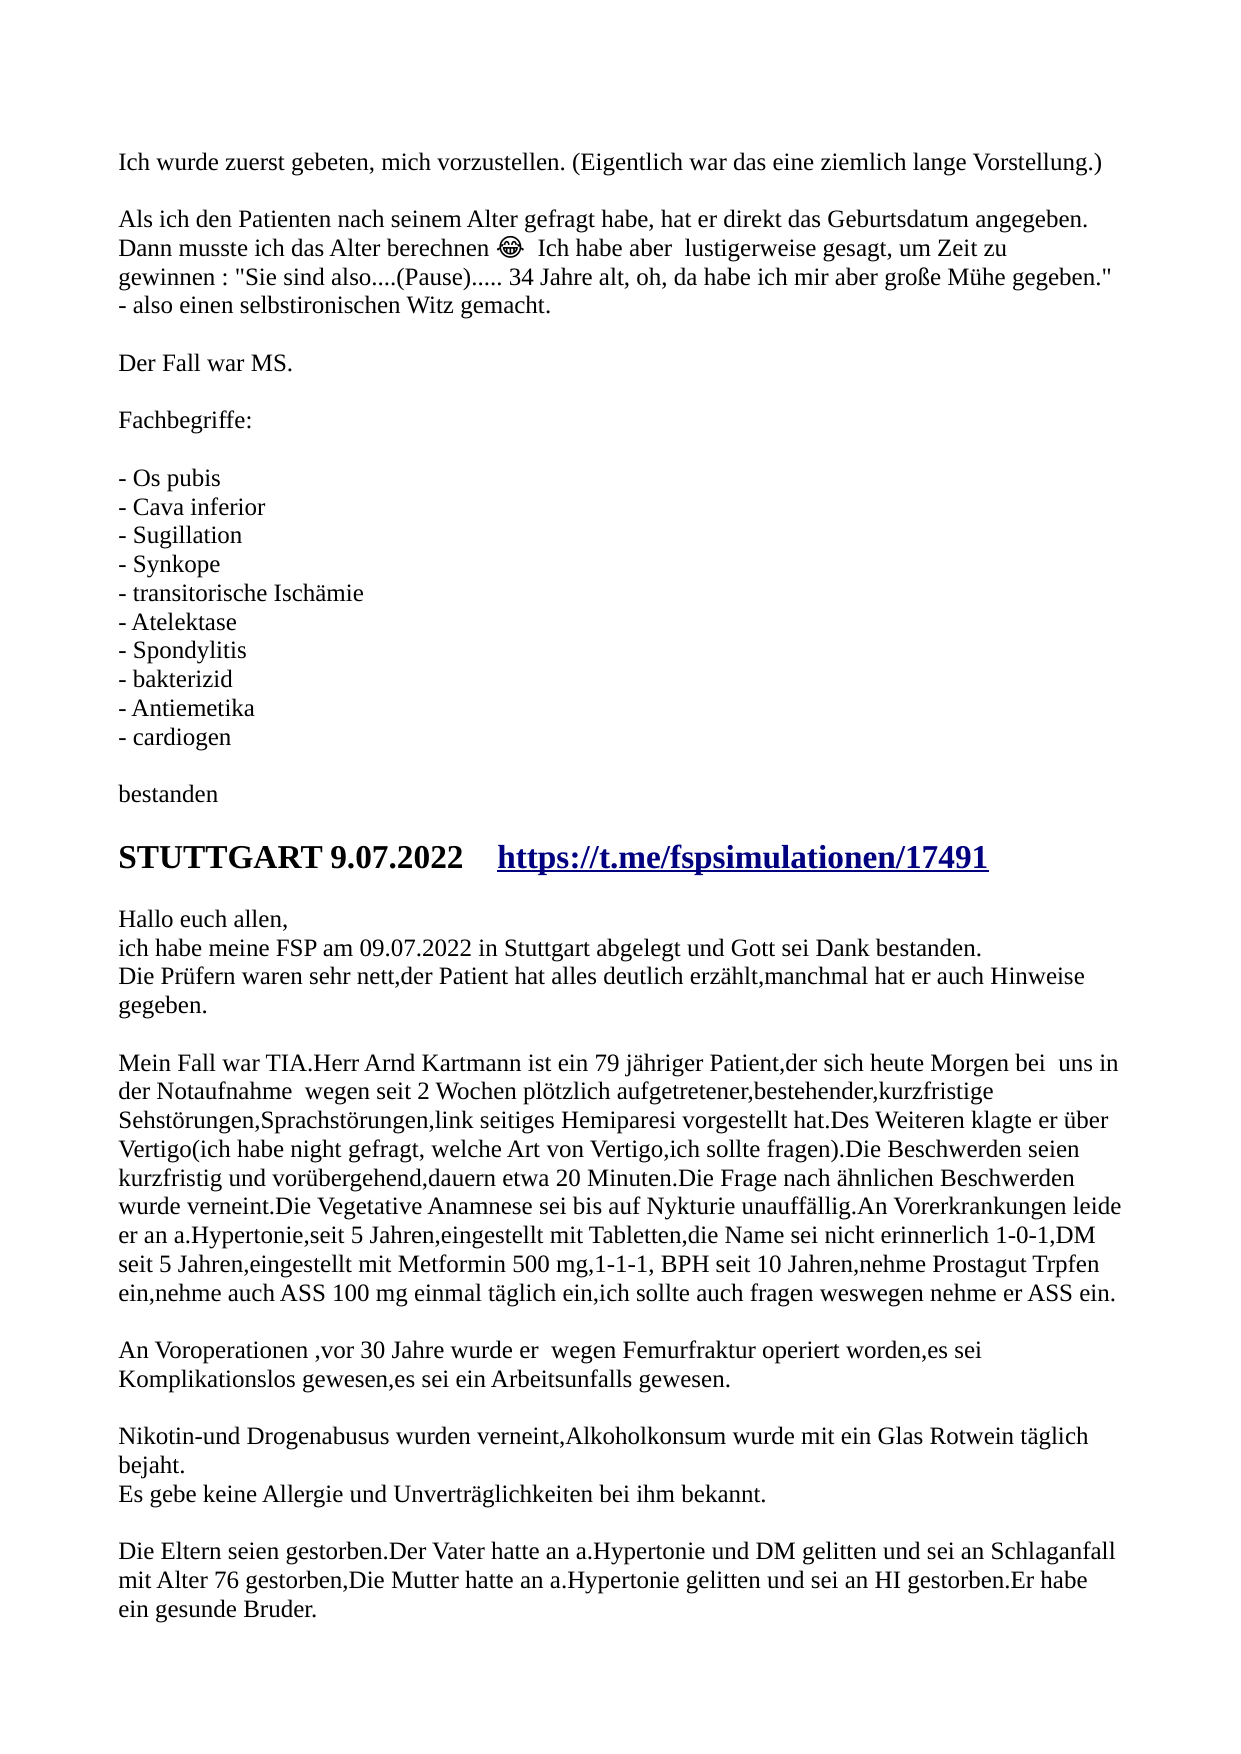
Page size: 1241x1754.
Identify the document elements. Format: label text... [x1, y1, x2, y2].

text An Voroperationen ,vor 30 Jahre wurde er wegen Femurfraktur operiert worden,es sei Komplikationslos gewesen,es sei ein Arbeitsunfalls gewesen. [118, 1335, 1122, 1393]
text Es gebe keine Allergie und Unverträglichkeiten bei ihm bekannt. [118, 1479, 1122, 1508]
text Mein Fall war TIA.Herr Arnd Kartmann ist ein 79 jähriger Patient,der sich heute Morgen bei uns in der Notaufnahme wegen seit 2 Wochen plötzlich aufgetretener,bestehender,kurzfristige Sehstörungen,Sprachstörungen,link seitiges Hemiparesi vorgestellt hat.Des Weiteren klagte er über Vertigo(ich habe night gefragt, welche Art von Vertigo,ich sollte fragen).Die Beschwerden seien kurzfristig und vorübergehend,dauern etwa 20 Minuten.Die Frage nach ähnlichen Beschwerden wurde verneint.Die Vegetative Anamnese sei bis auf Nykturie unauffällig.An Vorerkrankungen leide er an a.Hypertonie,seit 5 Jahren,eingestellt mit Tabletten,die Name sei nicht erinnerlich 1-0-1,DM seit 5 Jahren,eingestellt mit Metformin 500 mg,1-1-1, BPH seit 10 Jahren,nehme Prostagut Trpfen ein,nehme auch ASS 100 mg einmal täglich ein,ich sollte auch fragen weswegen nehme er ASS ein. [118, 1048, 1122, 1306]
text - Spondylitis [118, 636, 1122, 664]
text ich habe meine FSP am 09.07.2022 in Stuttgart abgelegt und Gott sei Dank bestanden. [118, 933, 1122, 961]
text Die Prüfern waren sehr nett,der Patient hat alles deutlich erzählt,manchmal hat er auch Hinweise gegeben. [118, 961, 1122, 1019]
text Hallo euch allen, [118, 904, 1122, 933]
text Der Fall war MS. [118, 348, 1122, 377]
text Nikotin-und Drogenabusus wurden verneint,Alkoholkonsum wurde mit ein Glas Rotwein täglich bejaht. [118, 1421, 1122, 1479]
text - Os pubis [118, 463, 1122, 492]
text bestanden [118, 779, 1122, 808]
text - Cava inferior [118, 492, 1122, 521]
text - cardiogen [118, 722, 1122, 751]
text - Antiemetika [118, 693, 1122, 722]
text STUTTGART 9.07.2022 https://t.me/fspsimulationen/17491 [118, 837, 1122, 875]
text Ich wurde zuerst gebeten, mich vorzustellen. (Eigentlich war das eine ziemlich lange Vorstellung.) [118, 147, 1122, 176]
text Fachbegriffe: [118, 406, 1122, 434]
text Die Eltern seien gestorben.Der Vater hatte an a.Hypertonie und DM gelitten und sei an Schlaganfall mit Alter 76 gestorben,Die Mutter hatte an a.Hypertonie gelitten und sei an HI gestorben.Er habe ein gesunde Bruder. [118, 1536, 1122, 1623]
text - transitorische Ischämie [118, 578, 1122, 607]
text - Sugillation [118, 521, 1122, 549]
text - bakterizid [118, 664, 1122, 693]
text - Synkope [118, 549, 1122, 578]
text - Atelektase [118, 607, 1122, 636]
text Als ich den Patienten nach seinem Alter gefragt habe, hat er direkt das Geburtsdatum angegeben. Dann musste ich das Alter berechnen 😂 Ich habe aber lustigerweise gesagt, um Zeit zu gewinnen : "Sie sind also....(Pause)..... 34 Jahre alt, oh, da habe ich mir aber große Mühe gegeben." - also einen selbstironischen Witz gemacht. [118, 204, 1122, 319]
